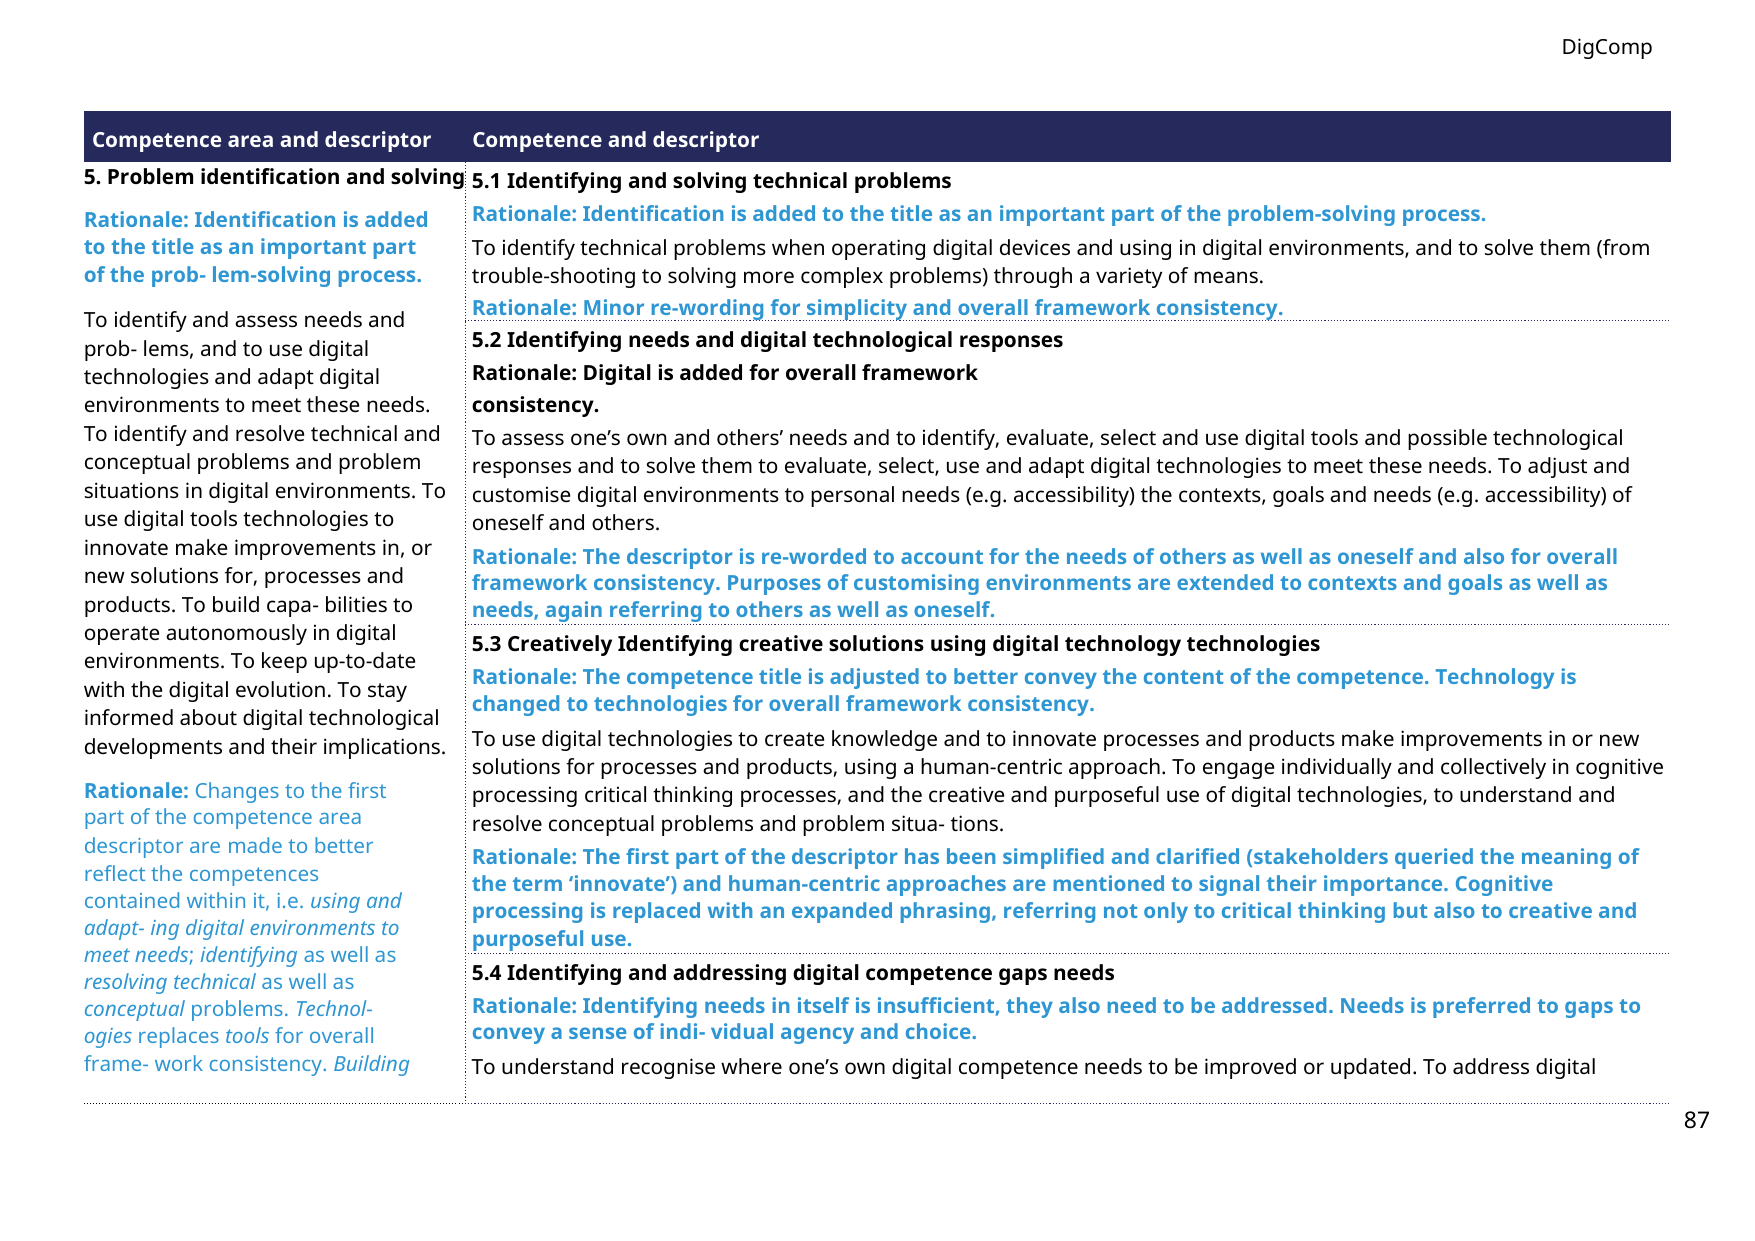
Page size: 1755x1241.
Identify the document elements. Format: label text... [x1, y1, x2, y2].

table_cell 5. Problem identification and solving Rationale: Identification is added to the title as an important part of the prob- lem-solving process. To identify and assess needs and prob- lems, and to use digital technologies and adapt digital environments to meet these needs. To identify and resolve technical and conceptual problems and problem situations in digital environments. To use digital tools technologies to innovate make improvements in, or new solutions for, processes and products. To build capa- bilities to operate autonomously in digital environments. To keep up-to-date with the digital evolution. To stay informed about digital technological developments and their implications. Rationale: Changes to the first part of the competence area descriptor are made to better reflect the competences contained within it, i.e. using and adapt- ing digital environments to meet needs; identifying as well as resolving technical as well as conceptual problems. Technol- ogies replaces tools for overall frame- work consistency. Building [84, 162, 466, 1103]
table_header Competence area and descriptor [84, 111, 466, 162]
table_cell 5.3 Creatively Identifying creative solutions using digital technology technologies Rationale: The competence title is adjusted to better convey the content of the competence. Technology is changed to technologies for overall framework consistency. To use digital technologies to create knowledge and to innovate processes and products make improvements in or new solutions for processes and products, using a human-centric approach. To engage individually and collectively in cognitive processing critical thinking processes, and the creative and purposeful use of digital technologies, to understand and resolve conceptual problems and problem situa- tions. Rationale: The first part of the descriptor has been simplified and clarified (stakeholders queried the meaning of the term ‘innovate’) and human-centric approaches are mentioned to signal their importance. Cognitive processing is replaced with an expanded phrasing, referring not only to critical thinking but also to creative and purposeful use. [466, 624, 1671, 952]
table_header Competence and descriptor [466, 111, 1671, 162]
table_cell 5.1 Identifying and solving technical problems Rationale: Identification is added to the title as an important part of the problem-solving process. To identify technical problems when operating digital devices and using in digital environments, and to solve them (from trouble-shooting to solving more complex problems) through a variety of means. Rationale: Minor re-wording for simplicity and overall framework consistency. [466, 162, 1671, 320]
table_cell 5.4 Identifying and addressing digital competence gaps needs Rationale: Identifying needs in itself is insufficient, they also need to be addressed. Needs is preferred to gaps to convey a sense of indi- vidual agency and choice. To understand recognise where one’s own digital competence needs to be improved or updated. To address digital [466, 953, 1671, 1103]
table_cell 5.2 Identifying needs and digital technological responses Rationale: Digital is added for overall framework consistency. To assess one’s own and others’ needs and to identify, evaluate, select and use digital tools and possible technological responses and to solve them to evaluate, select, use and adapt digital technologies to meet these needs. To adjust and customise digital environments to personal needs (e.g. accessibility) the contexts, goals and needs (e.g. accessibility) of oneself and others. Rationale: The descriptor is re-worded to account for the needs of others as well as oneself and also for overall framework consistency. Purposes of customising environments are extended to contexts and goals as well as needs, again referring to others as well as oneself. [466, 320, 1671, 624]
